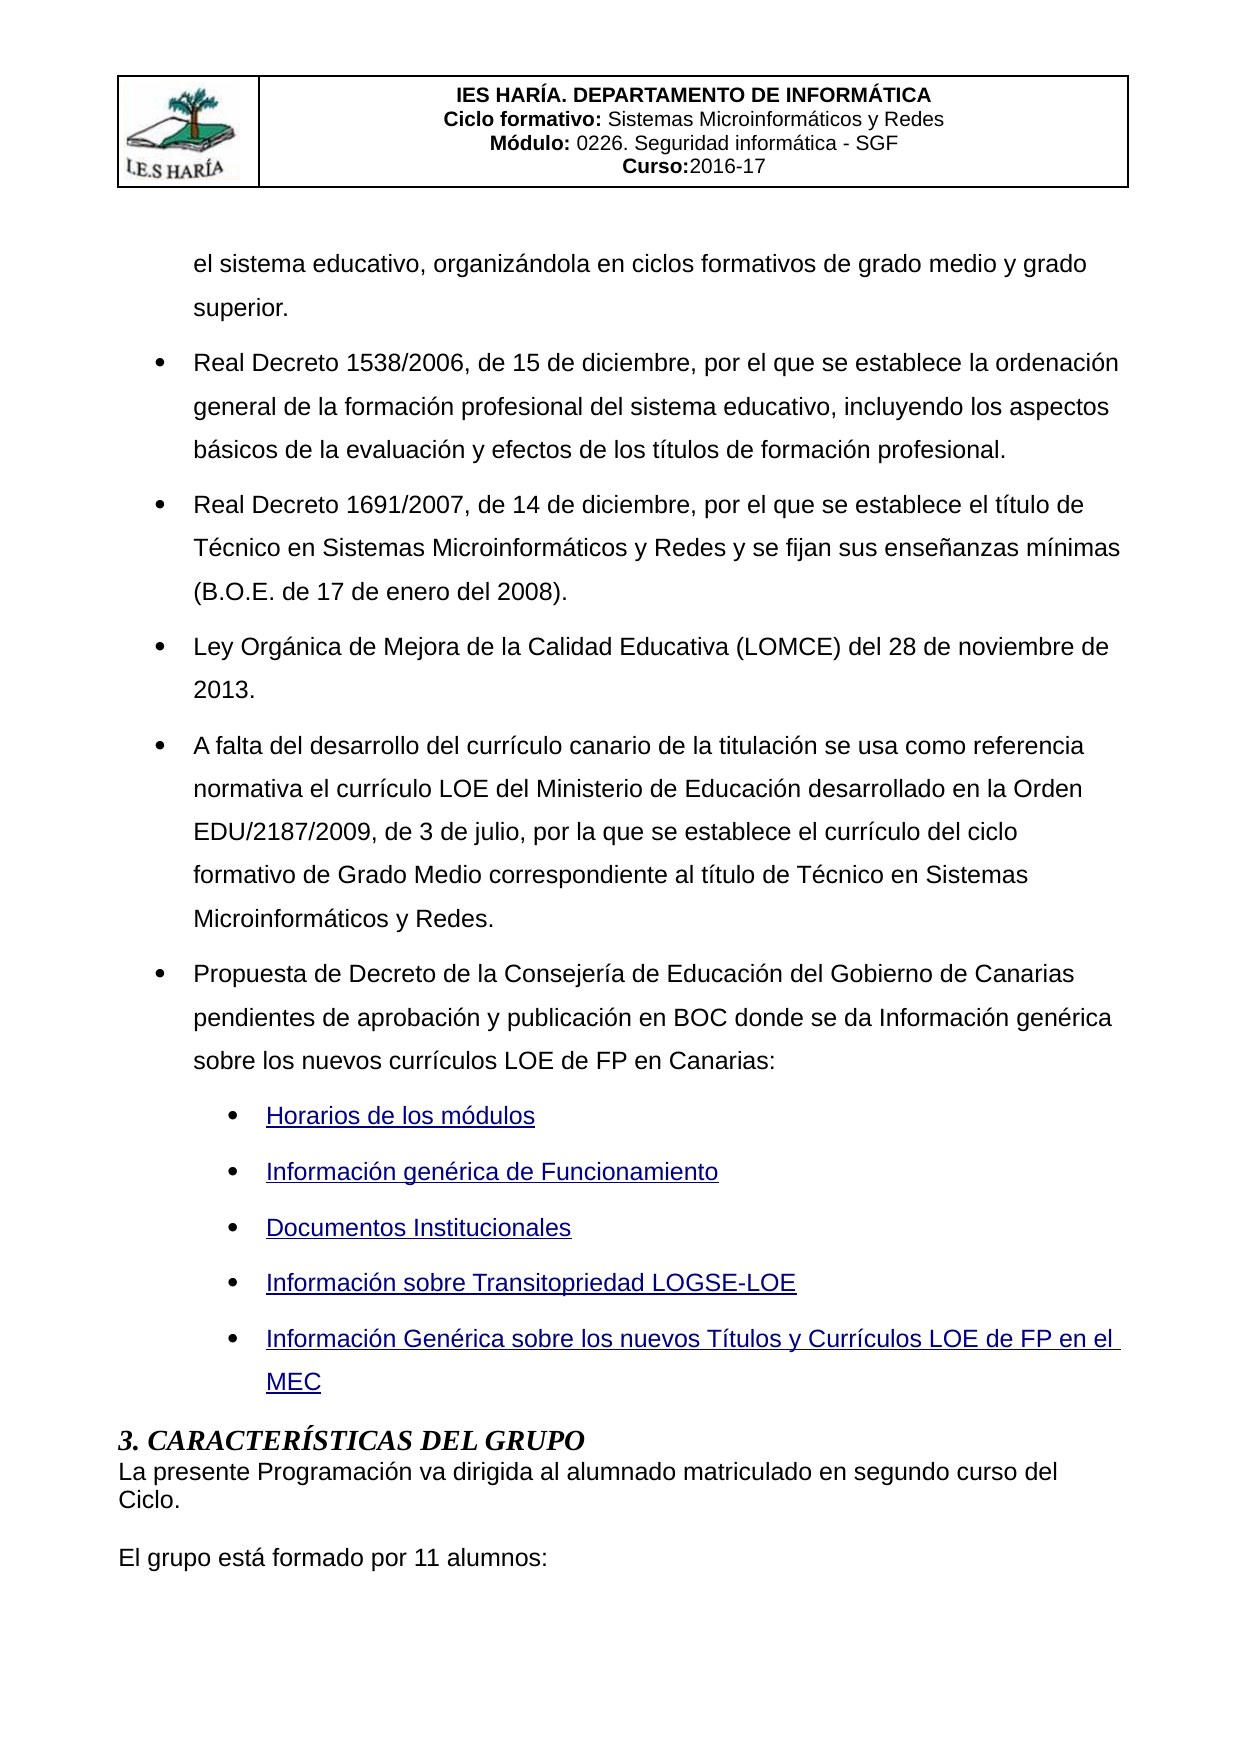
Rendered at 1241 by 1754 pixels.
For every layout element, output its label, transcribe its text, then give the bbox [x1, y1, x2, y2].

list Horarios de los módulos [228, 1101, 1122, 1130]
list Información Genérica sobre los nuevos Títulos y Currículos LOE de FP en el MEC [228, 1324, 1122, 1396]
list A falta del desarrollo del currículo canario de la titulación se usa como referencia normativa el currículo LOE del Ministerio de Educación desarrollado en la Orden EDU/2187/2009, de 3 de julio, por la que se establece el currículo del ciclo formativo de Grado Medio correspondiente al título de Técnico en Sistemas Microinformáticos y Redes. [156, 731, 1122, 932]
list Real Decreto 1691/2007, de 14 de diciembre, por el que se establece el título de Técnico en Sistemas Microinformáticos y Redes y se fijan sus enseñanzas mínimas (B.O.E. de 17 de enero del 2008). [156, 490, 1122, 605]
text El grupo está formado por 11 alumnos: [118, 1543, 1122, 1572]
list Información sobre Transitopriedad LOGSE-LOE [228, 1268, 1122, 1297]
subtitle 3. CARACTERÍSTICAS DEL GRUPO [118, 1423, 1122, 1457]
list Propuesta de Decreto de la Consejería de Educación del Gobierno de Canarias pendientes de aprobación y publicación en BOC donde se da Información genérica sobre los nuevos currículos LOE de FP en Canarias: [156, 959, 1122, 1074]
picture [123, 82, 241, 180]
list el sistema educativo, organizándola en ciclos formativos de grado medio y grado superior. [156, 249, 1122, 321]
list Ley Orgánica de Mejora de la Calidad Educativa (LOMCE) del 28 de noviembre de 2013. [156, 632, 1122, 704]
text La presente Programación va dirigida al alumnado matriculado en segundo curso del Ciclo. [118, 1457, 1122, 1514]
list Real Decreto 1538/2006, de 15 de diciembre, por el que se establece la ordenación general de la formación profesional del sistema educativo, incluyendo los aspectos básicos de la evaluación y efectos de los títulos de formación profesional. [156, 348, 1122, 463]
list Documentos Institucionales [228, 1213, 1122, 1242]
list Información genérica de Funcionamiento [228, 1157, 1122, 1186]
